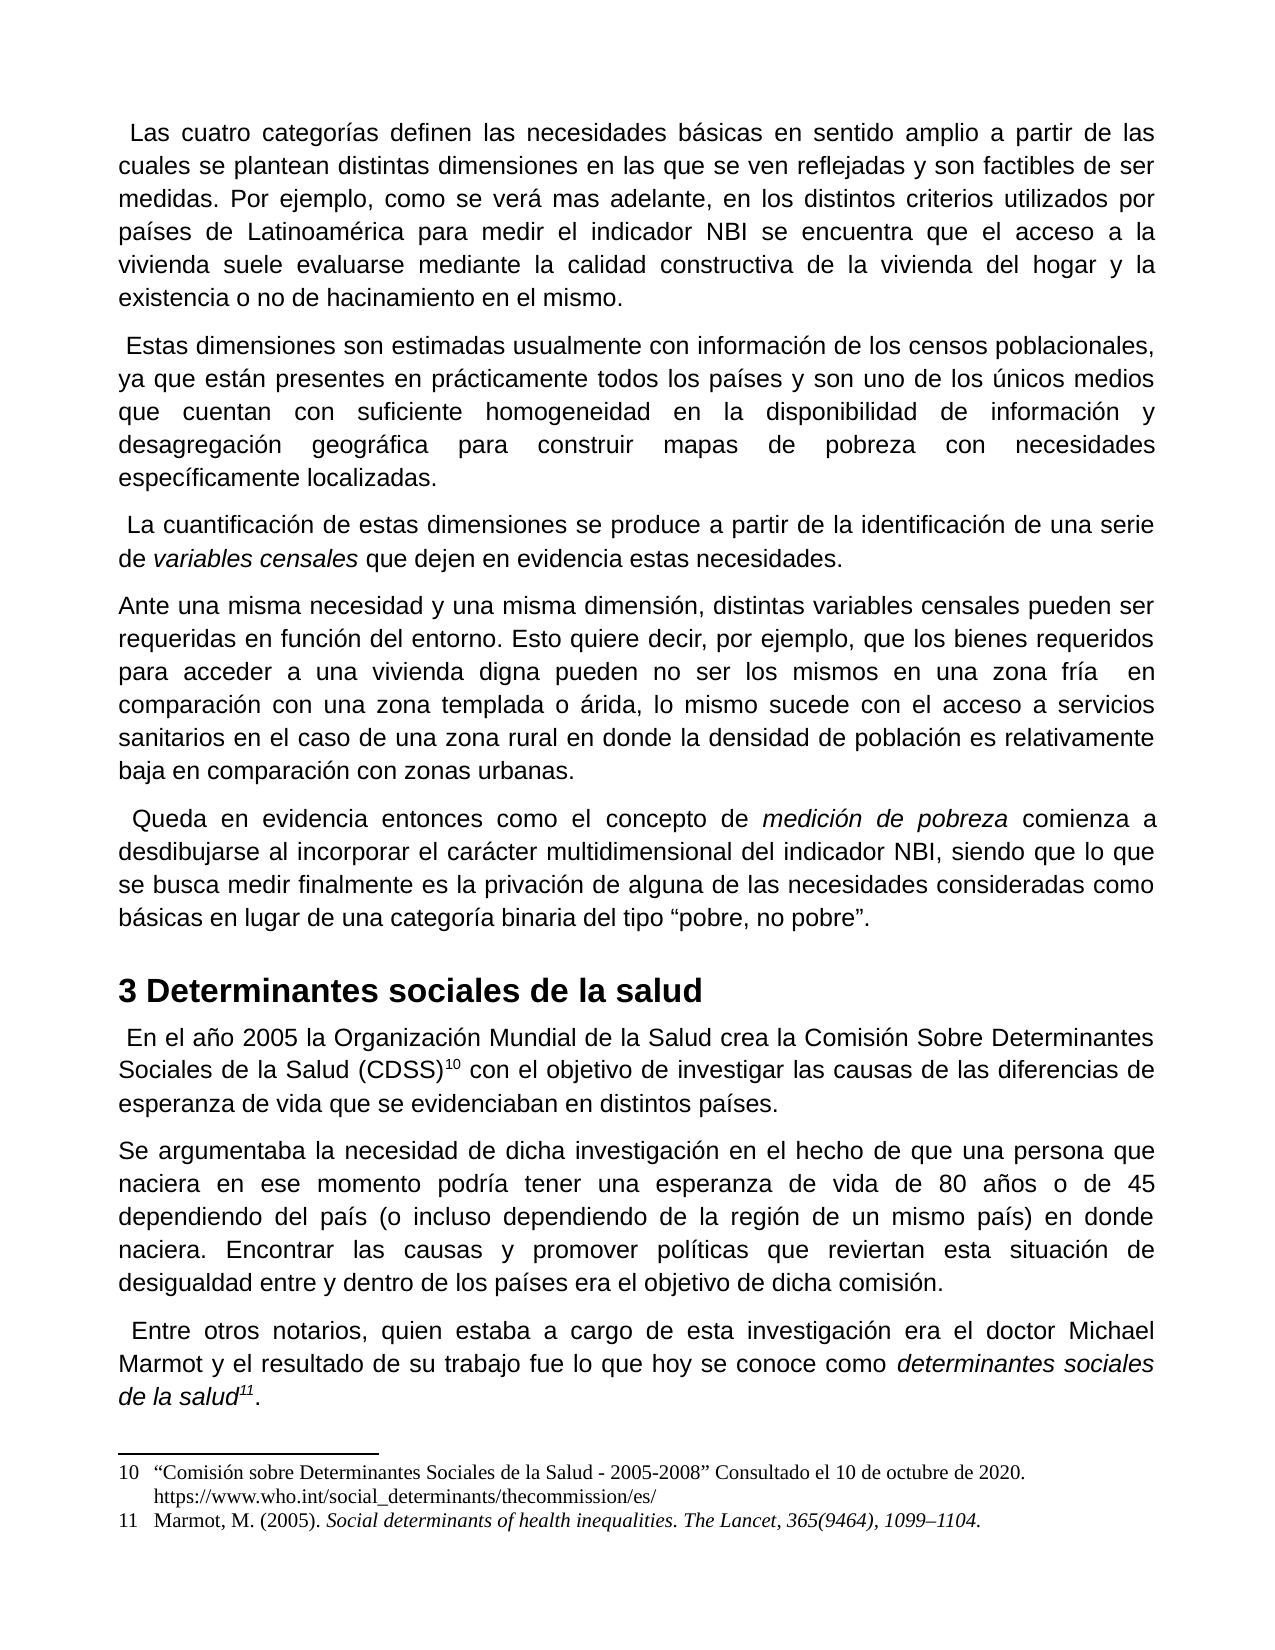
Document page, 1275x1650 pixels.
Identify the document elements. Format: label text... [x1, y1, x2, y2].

text Las cuatro categorías definen las necesidades básicas en sentido amplio a partir de las cuales se plantean distintas dimensiones en las que se ven reflejadas y son factibles de ser medidas. Por ejemplo, como se verá mas adelante, en los distintos criterios utilizados por países de Latinoamérica para medir el indicador NBI se encuentra que el acceso a la vivienda suele evaluarse mediante la calidad constructiva de la vivienda del hogar y la existencia o no de hacinamiento en el mismo. [118, 118, 1157, 312]
text Marmot, M. (2005). Social determinants of health inequalities. The Lancet, 365(9464), 1099–1104. [118, 1508, 1157, 1532]
text “Comisión sobre Determinantes Sociales de la Salud - 2005-2008” Consultado el 10 de octubre de 2020. https://www.who.int/social_determinants/thecommission/es/ [118, 1460, 1157, 1508]
text La cuantificación de estas dimensiones se produce a partir de la identificación de una serie de variables censales que dejen en evidencia estas necesidades. [118, 511, 1157, 572]
text Queda en evidencia entonces como el concepto de medición de pobreza comienza a desdibujarse al incorporar el carácter multidimensional del indicador NBI, siendo que lo que se busca medir finalmente es la privación de alguna de las necesidades consideradas como básicas en lugar de una categoría binaria del tipo “pobre, no pobre”. [118, 804, 1157, 932]
text Estas dimensiones son estimadas usualmente con información de los censos poblacionales, ya que están presentes en prácticamente todos los países y son uno de los únicos medios que cuentan con suficiente homogeneidad en la disponibilidad de información y desagregación geográfica para construir mapas de pobreza con necesidades específicamente localizadas. [118, 331, 1157, 492]
text Ante una misma necesidad y una misma dimensión, distintas variables censales pueden ser requeridas en función del entorno. Esto quiere decir, por ejemplo, que los bienes requeridos para acceder a una vivienda digna pueden no ser los mismos en una zona fría en comparación con una zona templada o árida, lo mismo sucede con el acceso a servicios sanitarios en el caso de una zona rural en donde la densidad de población es relativamente baja en comparación con zonas urbanas. [118, 591, 1157, 785]
text Entre otros notarios, quien estaba a cargo de esta investigación era el doctor Michael Marmot y el resultado de su trabajo fue lo que hoy se conoce como determinantes sociales de la salud. [118, 1316, 1157, 1411]
text Se argumentaba la necesidad de dicha investigación en el hecho de que una persona que naciera en ese momento podría tener una esperanza de vida de 80 años o de 45 dependiendo del país (o incluso dependiendo de la región de un mismo país) en donde naciera. Encontrar las causas y promover políticas que reviertan esta situación de desigualdad entre y dentro de los países era el objetivo de dicha comisión. [118, 1136, 1157, 1297]
text En el año 2005 la Organización Mundial de la Salud crea la Comisión Sobre Determinantes Sociales de la Salud (CDSS) con el objetivo de investigar las causas de las diferencias de esperanza de vida que se evidenciaban en distintos países. [118, 1022, 1157, 1117]
subtitle 3 Determinantes sociales de la salud [118, 971, 1157, 1010]
